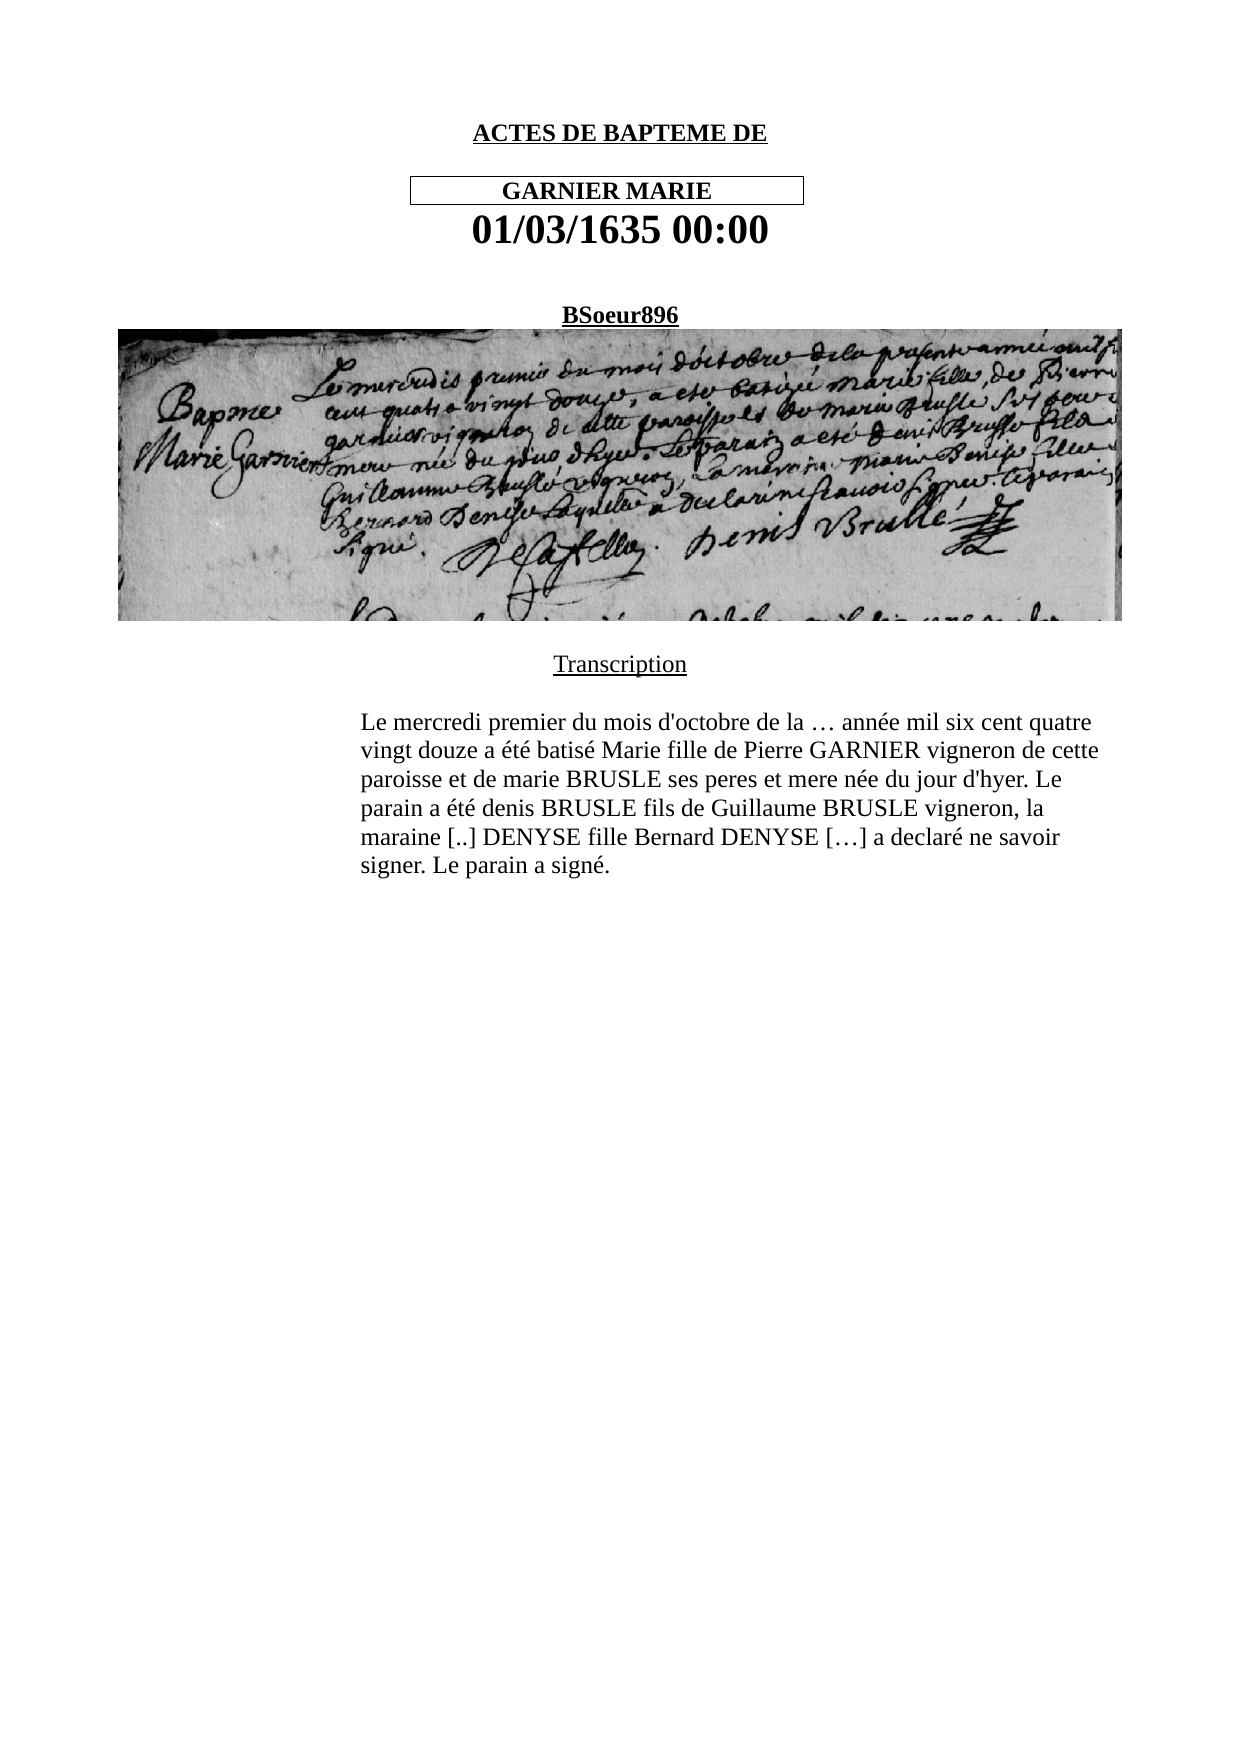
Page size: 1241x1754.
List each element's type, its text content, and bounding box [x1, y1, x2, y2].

text GARNIER MARIE [411, 177, 803, 204]
text BSoeur896 [118, 300, 1122, 329]
text 01/03/1635 00:00 [118, 204, 1122, 252]
text Transcription [118, 649, 1122, 678]
text Le mercredi premier du mois d'octobre de la … année mil six cent quatre vingt douze a été batisé Marie fille de Pierre GARNIER vigneron de cette paroisse et de marie BRUSLE ses peres et mere née du jour d'hyer. Le parain a été denis BRUSLE fils de Guillaume BRUSLE vigneron, la maraine [..] DENYSE fille Bernard DENYSE […] a declaré ne savoir signer. Le parain a signé. [360, 707, 1122, 879]
picture [118, 329, 1122, 621]
text ACTES DE BAPTEME DE [118, 118, 1122, 147]
